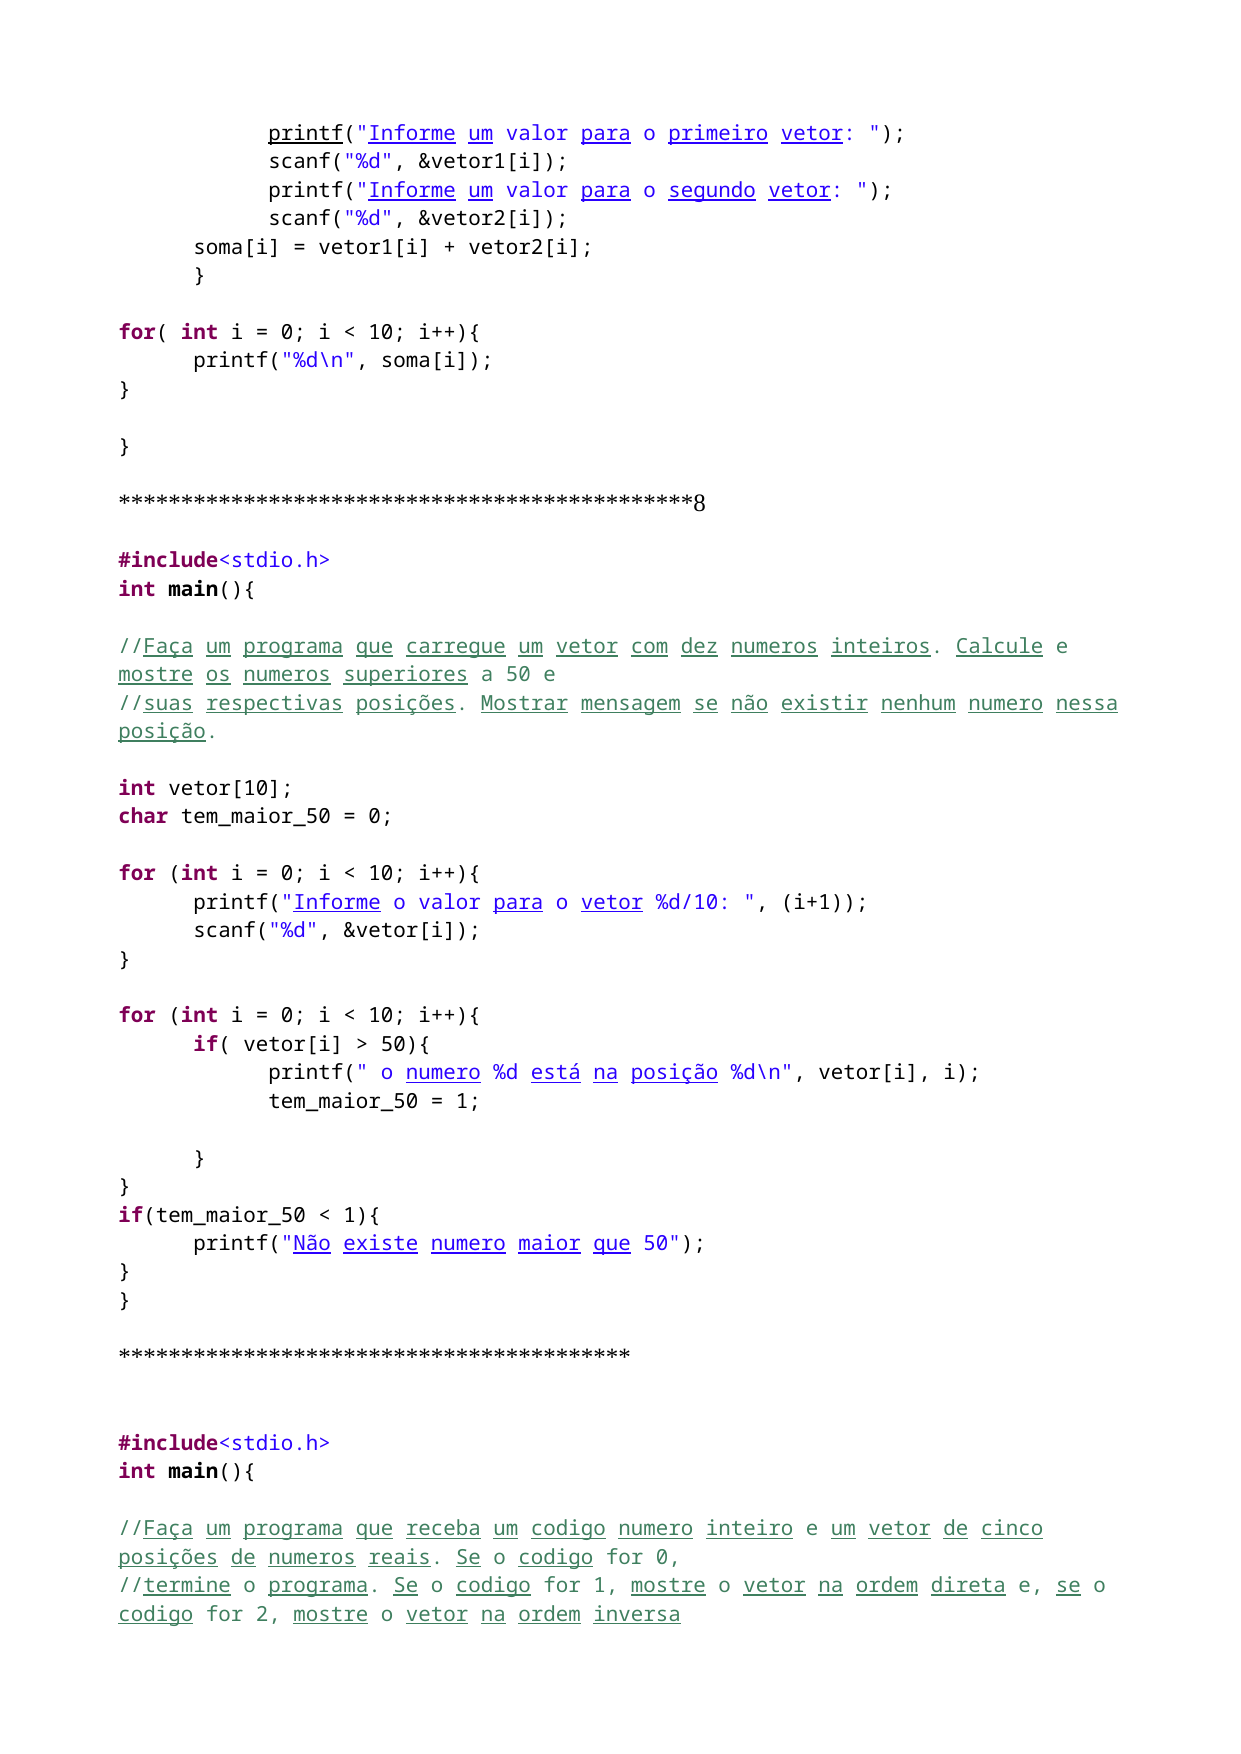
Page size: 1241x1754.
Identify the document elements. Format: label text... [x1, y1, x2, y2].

text } [118, 431, 1122, 459]
text **********************************************8 [118, 488, 1122, 517]
text soma[i] = vetor1[i] + vetor2[i]; [118, 232, 1122, 260]
text } [118, 1257, 1122, 1285]
text int vetor[10]; [118, 773, 1122, 802]
text int main(){ [118, 574, 1122, 602]
text for (int i = 0; i < 10; i++){ [118, 1001, 1122, 1029]
text printf("Informe o valor para o vetor %d/10: ", (i+1)); [118, 887, 1122, 915]
text printf(" o numero %d está na posição %d\n", vetor[i], i); [118, 1057, 1122, 1086]
text for( int i = 0; i < 10; i++){ [118, 317, 1122, 346]
text for (int i = 0; i < 10; i++){ [118, 858, 1122, 887]
text if(tem_maior_50 < 1){ [118, 1200, 1122, 1228]
text scanf("%d", &vetor2[i]); [118, 203, 1122, 232]
text ***************************************** [118, 1342, 1122, 1371]
text //Faça um programa que carregue um vetor com dez numeros inteiros. Calcule e mostre os numeros superiores a 50 e [118, 631, 1122, 688]
text } [118, 1171, 1122, 1200]
text } [118, 1143, 1122, 1171]
text scanf("%d", &vetor1[i]); [118, 147, 1122, 175]
text printf("Informe um valor para o primeiro vetor: "); [118, 118, 1122, 147]
text if( vetor[i] > 50){ [118, 1029, 1122, 1057]
text #include<stdio.h> [118, 1428, 1122, 1457]
text char tem_maior_50 = 0; [118, 802, 1122, 830]
text } [118, 1285, 1122, 1313]
text } [118, 944, 1122, 972]
text tem_maior_50 = 1; [118, 1086, 1122, 1114]
text //suas respectivas posições. Mostrar mensagem se não existir nenhum numero nessa posição. [118, 688, 1122, 745]
text int main(){ [118, 1457, 1122, 1485]
text printf("Informe um valor para o segundo vetor: "); [118, 175, 1122, 203]
text #include<stdio.h> [118, 546, 1122, 574]
text printf("Não existe numero maior que 50"); [118, 1228, 1122, 1257]
text } [118, 374, 1122, 402]
text printf("%d\n", soma[i]); [118, 346, 1122, 374]
text } [118, 260, 1122, 289]
text //termine o programa. Se o codigo for 1, mostre o vetor na ordem direta e, se o codigo for 2, mostre o vetor na ordem inversa [118, 1570, 1122, 1627]
text //Faça um programa que receba um codigo numero inteiro e um vetor de cinco posições de numeros reais. Se o codigo for 0, [118, 1513, 1122, 1570]
text scanf("%d", &vetor[i]); [118, 915, 1122, 944]
